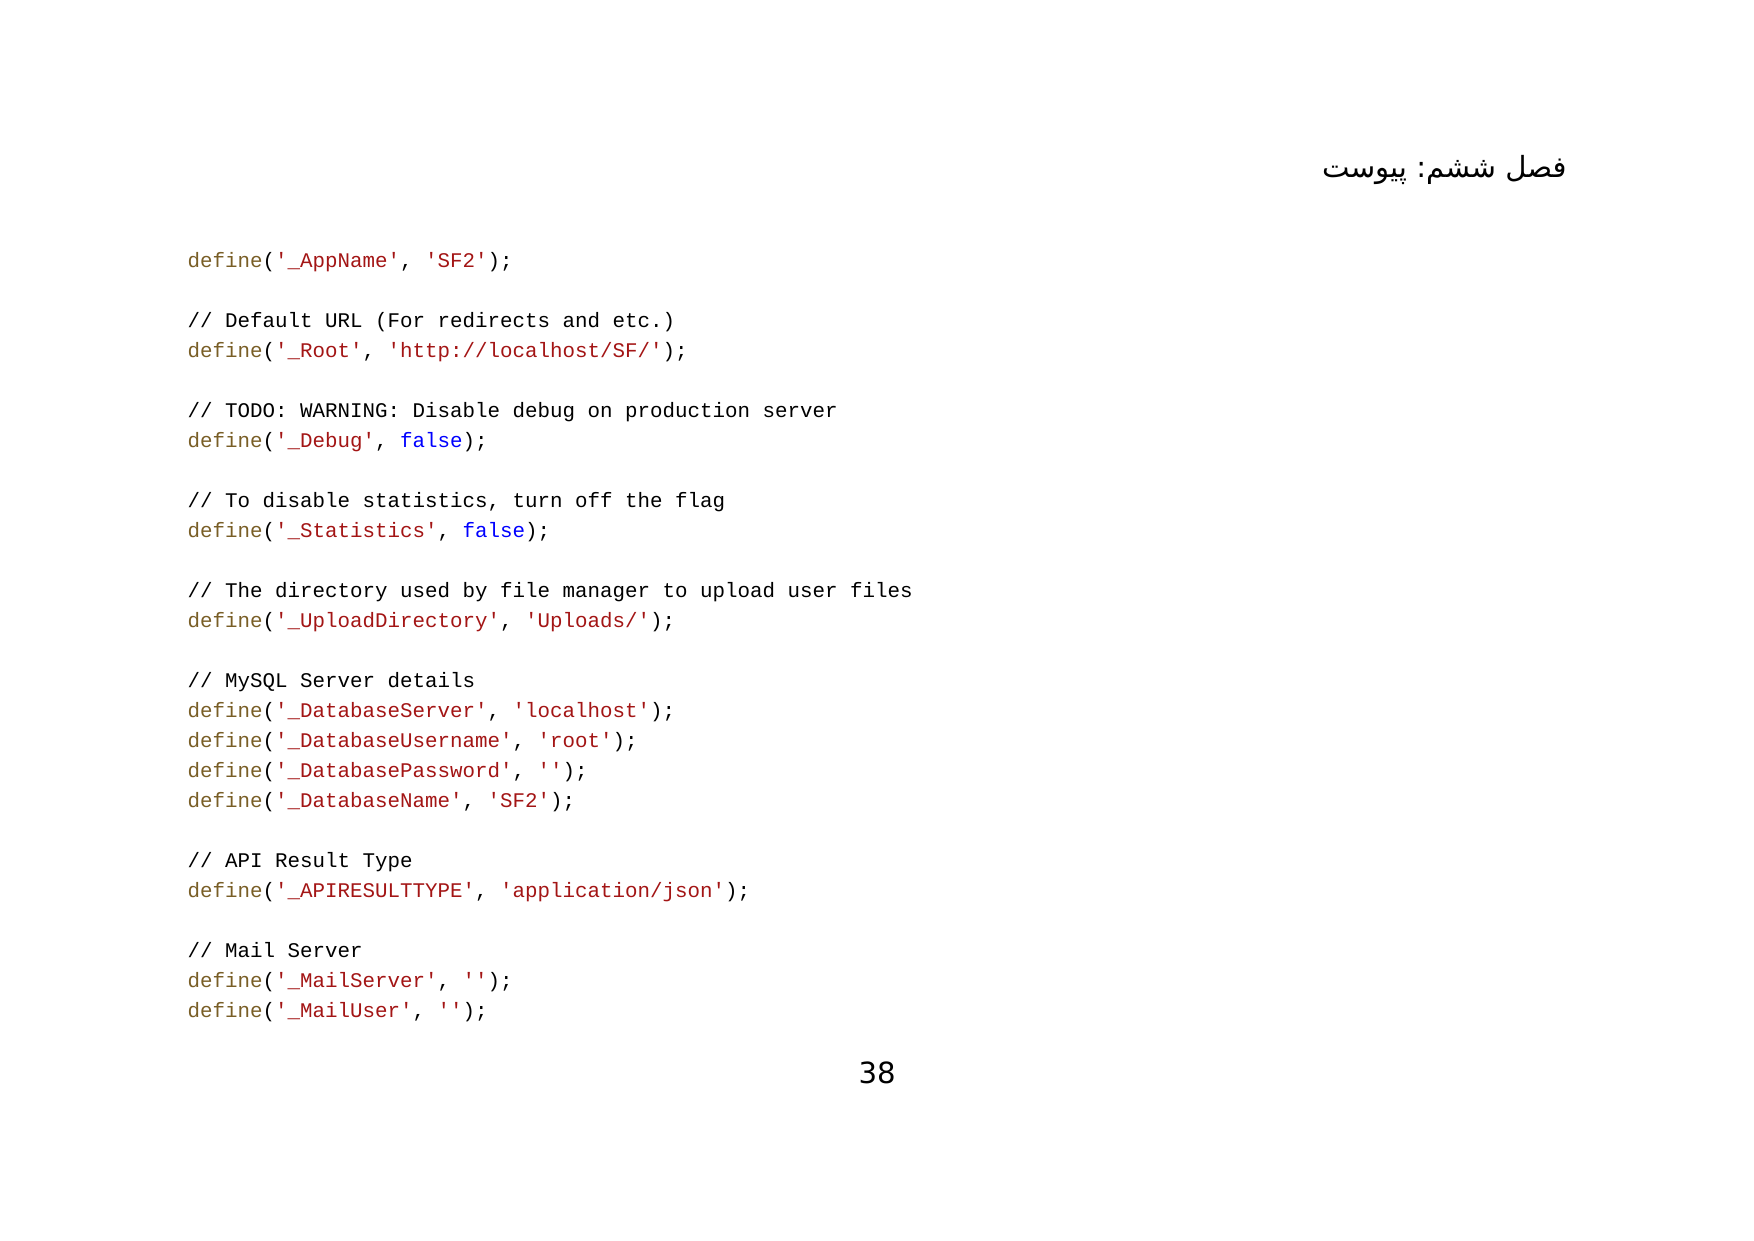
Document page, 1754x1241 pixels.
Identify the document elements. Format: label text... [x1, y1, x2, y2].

text define('_UploadDirectory', 'Uploads/'); [187, 604, 1566, 634]
text define('_Root', 'http://localhost/SF/'); [187, 334, 1566, 364]
text define('_MailServer', ''); [187, 964, 1566, 994]
text define('_DatabasePassword', ''); [187, 754, 1566, 784]
text define('_AppName', 'SF2'); [187, 244, 1566, 274]
text define('_DatabaseUsername', 'root'); [187, 724, 1566, 754]
text // TODO: WARNING: Disable debug on production server [187, 394, 1566, 424]
text // API Result Type [187, 844, 1566, 874]
text // Mail Server [187, 934, 1566, 964]
text define('_Debug', false); [187, 424, 1566, 454]
text // To disable statistics, turn off the flag [187, 484, 1566, 514]
text // MySQL Server details [187, 664, 1566, 694]
text define('_DatabaseName', 'SF2'); [187, 784, 1566, 814]
text // Default URL (For redirects and etc.) [187, 304, 1566, 334]
text define('_MailUser', ''); [187, 994, 1566, 1024]
text define('_Statistics', false); [187, 514, 1566, 544]
text define('_DatabaseServer', 'localhost'); [187, 694, 1566, 724]
text define('_APIRESULTTYPE', 'application/json'); [187, 874, 1566, 904]
text // The directory used by file manager to upload user files [187, 574, 1566, 604]
